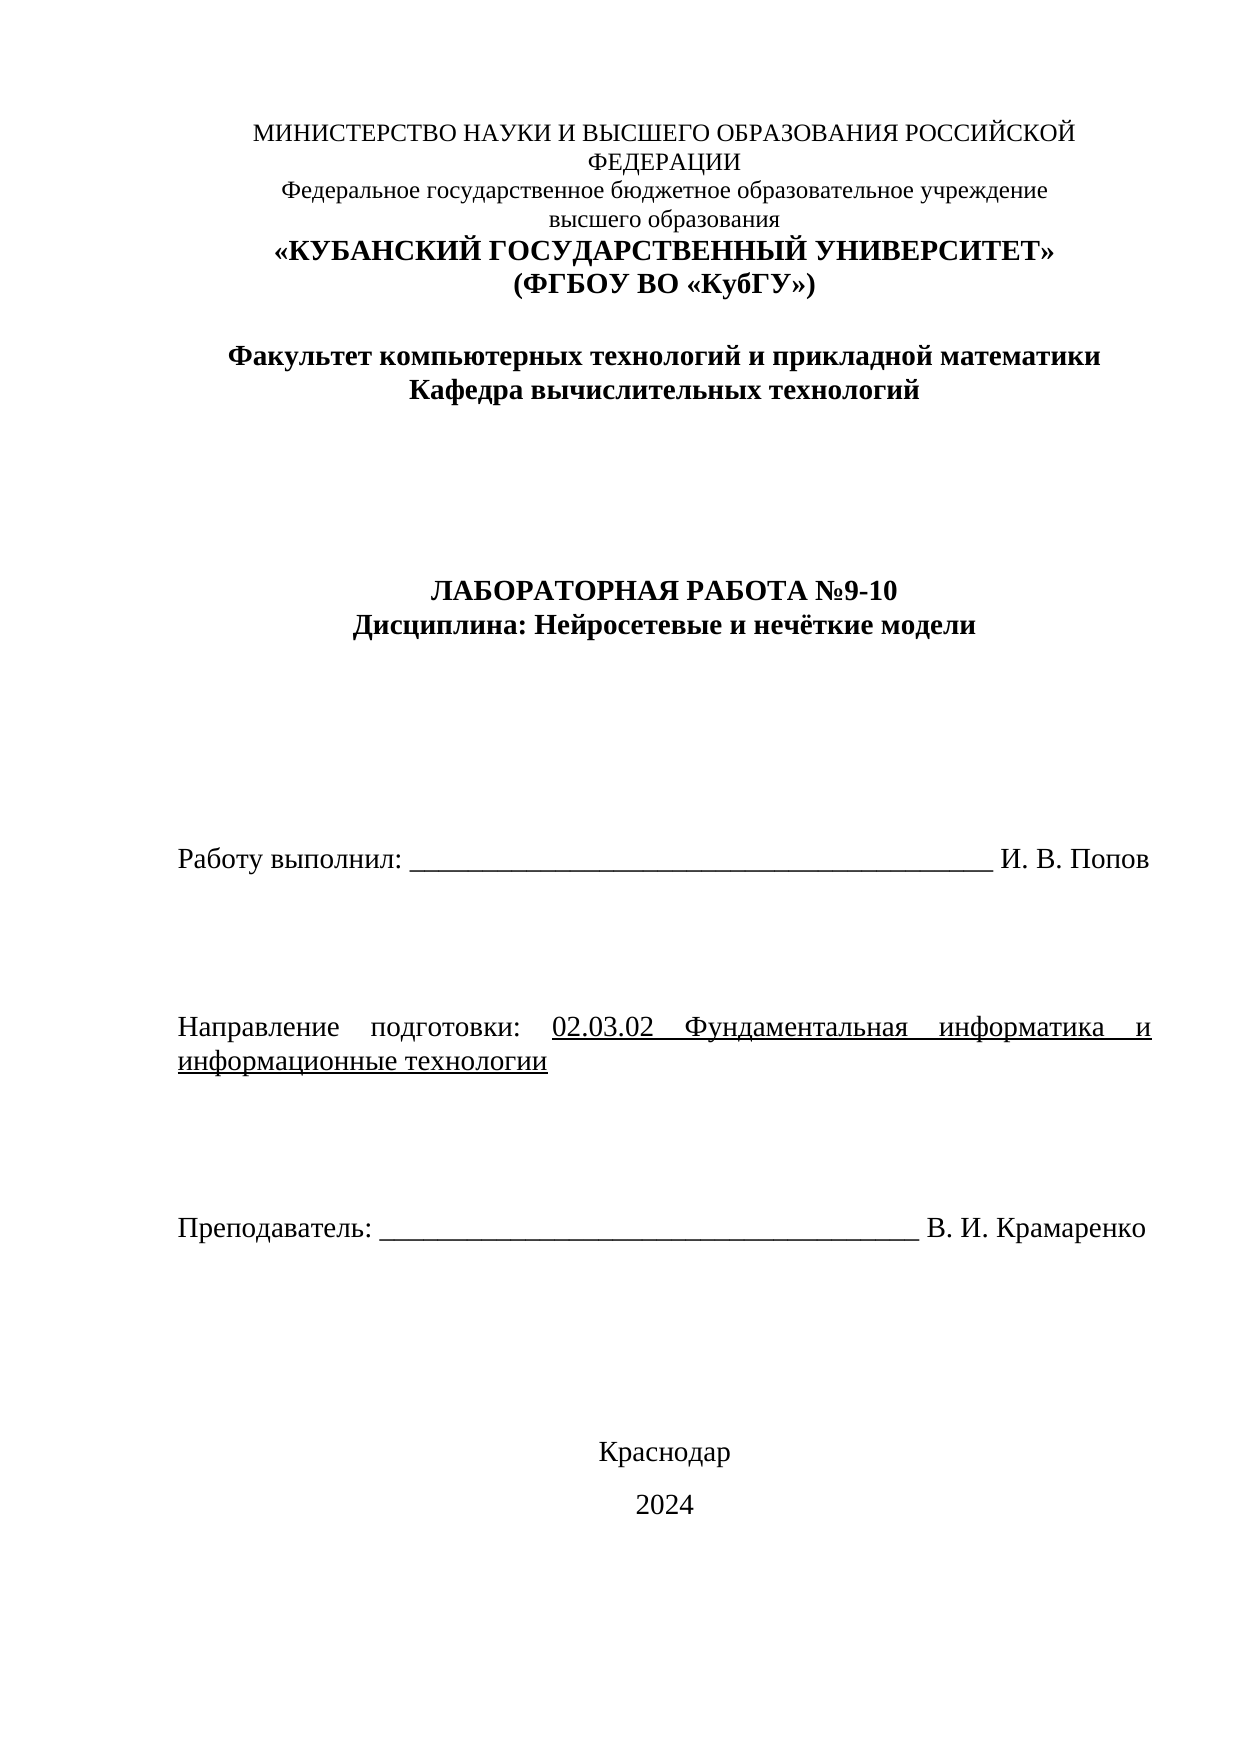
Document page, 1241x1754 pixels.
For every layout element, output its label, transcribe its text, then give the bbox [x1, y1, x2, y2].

text Краснодар [177, 1434, 1152, 1467]
text МИНИСТЕРСТВО НАУКИ И ВЫСШЕГО ОБРАЗОВАНИЯ РОССИЙСКОЙ ФЕДЕРАЦИИ [177, 118, 1152, 176]
text Дисциплина: Нейросетевые и нечёткие модели [177, 607, 1152, 640]
text Федеральное государственное бюджетное образовательное учреждение [177, 176, 1152, 204]
text высшего образования [177, 204, 1152, 233]
text Кафедра вычислительных технологий [177, 372, 1152, 406]
text Работу выполнил: ________________________________________ И. В. Попов [177, 842, 1152, 875]
text Направление подготовки: 02.03.02 Фундаментальная информатика и информационные технологии [177, 1009, 1152, 1076]
text «КУБАНСКИЙ ГОСУДАРСТВЕННЫЙ УНИВЕРСИТЕТ» [177, 233, 1152, 267]
text Факультет компьютерных технологий и прикладной математики [177, 338, 1152, 372]
text Преподаватель: _____________________________________ В. И. Крамаренко [177, 1211, 1152, 1244]
text ЛАБОРАТОРНАЯ РАБОТА №9-10 [177, 573, 1152, 607]
text 2024 [177, 1487, 1152, 1521]
text (ФГБОУ ВО «КубГУ») [177, 267, 1152, 300]
